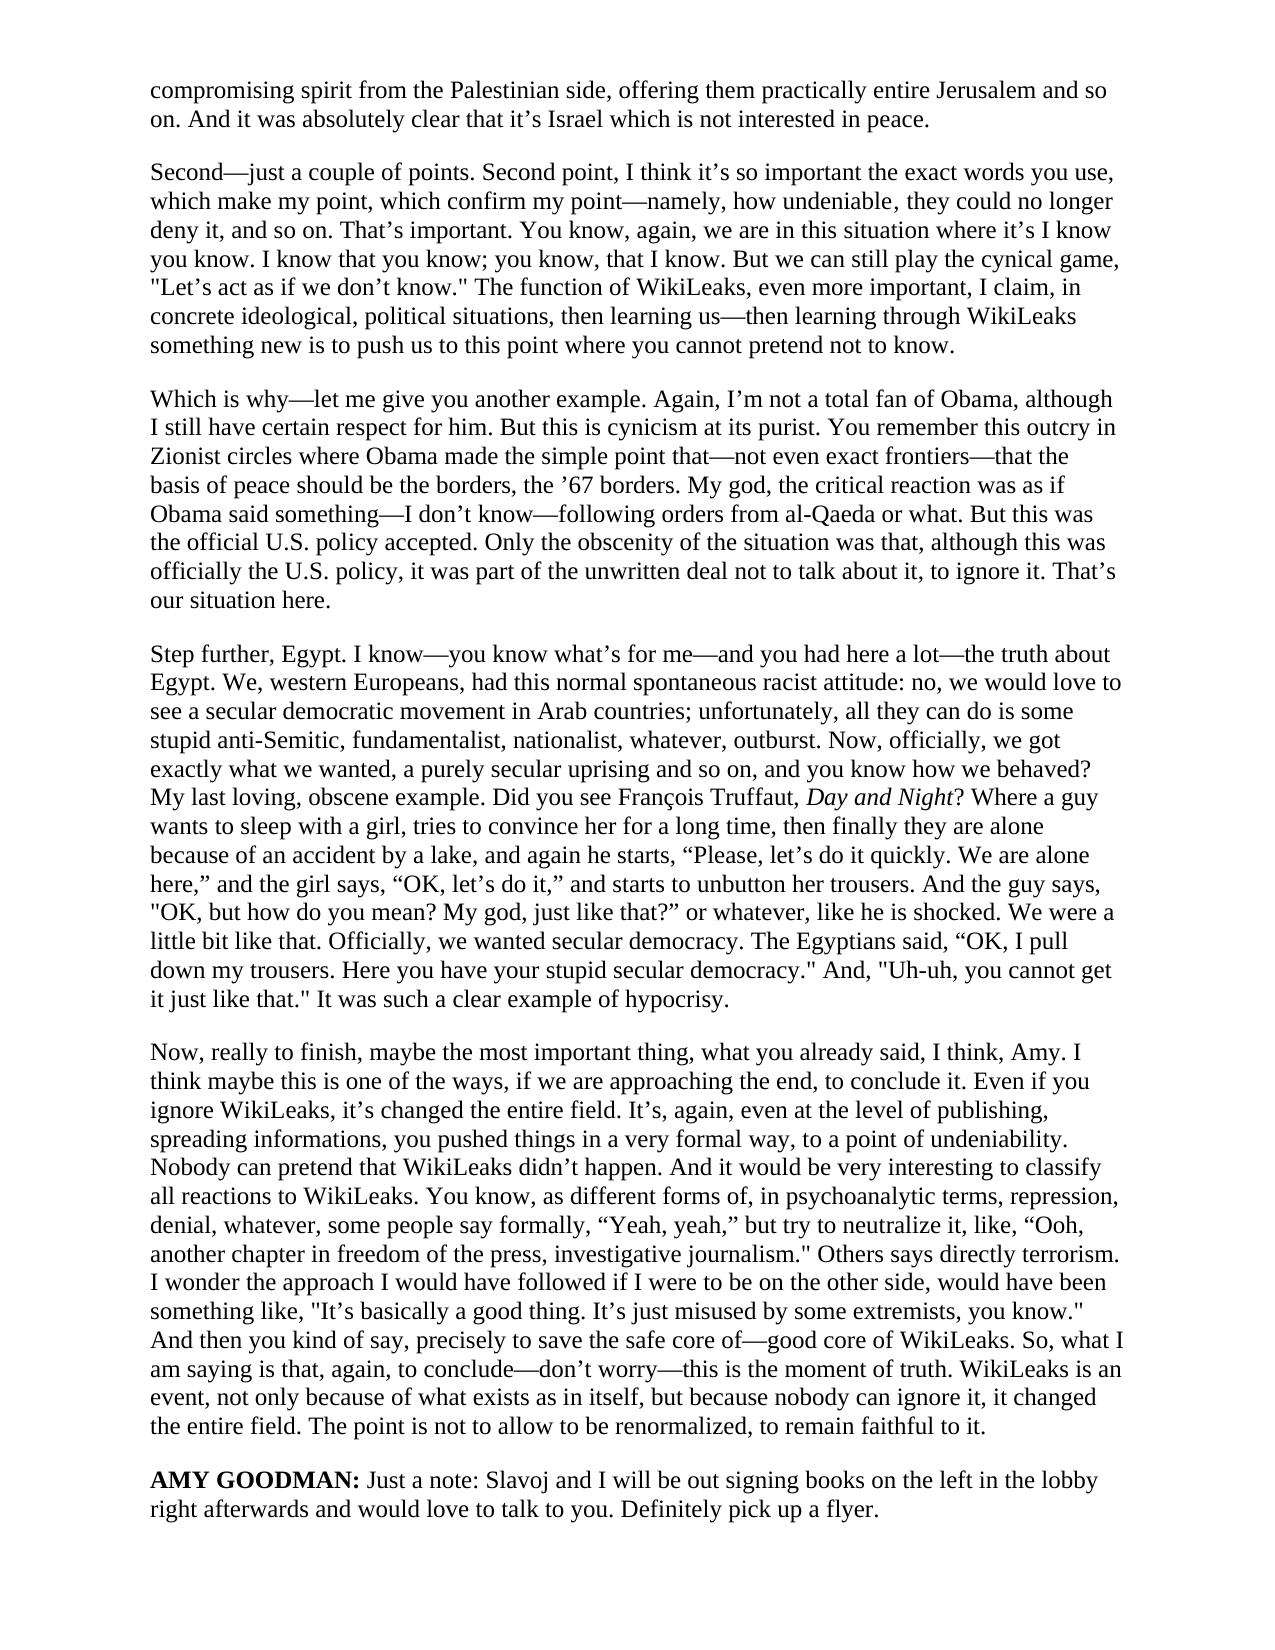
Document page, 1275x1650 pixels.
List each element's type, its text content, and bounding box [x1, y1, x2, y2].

text Step further, Egypt. I know—you know what’s for me—and you had here a lot—the truth about Egypt. We, western Europeans, had this normal spontaneous racist attitude: no, we would love to see a secular democratic movement in Arab countries; unfortunately, all they can do is some stupid anti-Semitic, fundamentalist, nationalist, whatever, outburst. Now, officially, we got exactly what we wanted, a purely secular uprising and so on, and you know how we behaved? My last loving, obscene example. Did you see François Truffaut, Day and Night? Where a guy wants to sleep with a girl, tries to convince her for a long time, then finally they are alone because of an accident by a lake, and again he starts, “Please, let’s do it quickly. We are alone here,” and the girl says, “OK, let’s do it,” and starts to unbutton her trousers. And the guy says, "OK, but how do you mean? My god, just like that?” or whatever, like he is shocked. We were a little bit like that. Officially, we wanted secular democracy. The Egyptians said, “OK, I pull down my trousers. Here you have your stupid secular democracy." And, "Uh-uh, you cannot get it just like that." It was such a clear example of hypocrisy. [150, 639, 1125, 1012]
text Which is why—let me give you another example. Again, I’m not a total fan of Obama, although I still have certain respect for him. But this is cynicism at its purist. You remember this outcry in Zionist circles where Obama made the simple point that—not even exact frontiers—that the basis of peace should be the borders, the ’67 borders. My god, the critical reaction was as if Obama said something—I don’t know—following orders from al-Qaeda or what. But this was the official U.S. policy accepted. Only the obscenity of the situation was that, although this was officially the U.S. policy, it was part of the unwritten deal not to talk about it, to ignore it. That’s our situation here. [150, 384, 1125, 614]
text Second—just a couple of points. Second point, I think it’s so important the exact words you use, which make my point, which confirm my point—namely, how undeniable‚ they could no longer deny it, and so on. That’s important. You know, again, we are in this situation where it’s I know you know. I know that you know; you know, that I know. But we can still play the cynical game, "Let’s act as if we don’t know." The function of WikiLeaks, even more important, I claim, in concrete ideological, political situations, then learning us—then learning through WikiLeaks something new is to push us to this point where you cannot pretend not to know. [150, 157, 1125, 359]
text AMY GOODMAN: Just a note: Slavoj and I will be out signing books on the left in the lobby right afterwards and would love to talk to you. Definitely pick up a flyer. [150, 1465, 1125, 1522]
text Now, really to finish, maybe the most important thing, what you already said, I think, Amy. I think maybe this is one of the ways, if we are approaching the end, to conclude it. Even if you ignore WikiLeaks, it’s changed the entire field. It’s, again, even at the level of publishing, spreading informations, you pushed things in a very formal way, to a point of undeniability. Nobody can pretend that WikiLeaks didn’t happen. And it would be very interesting to classify all reactions to WikiLeaks. You know, as different forms of, in psychoanalytic terms, repression, denial, whatever, some people say formally, “Yeah, yeah,” but try to neutralize it, like, “Ooh, another chapter in freedom of the press, investigative journalism." Others says directly terrorism. I wonder the approach I would have followed if I were to be on the other side, would have been something like, "It’s basically a good thing. It’s just misused by some extremists, you know." And then you kind of say, precisely to save the safe core of—good core of WikiLeaks. So, what I am saying is that, again, to conclude—don’t worry—this is the moment of truth. WikiLeaks is an event, not only because of what exists as in itself, but because nobody can ignore it, it changed the entire field. The point is not to allow to be renormalized, to remain faithful to it. [150, 1037, 1125, 1440]
text compromising spirit from the Palestinian side, offering them practically entire Jerusalem and so on. And it was absolutely clear that it’s Israel which is not interested in peace. [150, 75, 1125, 132]
